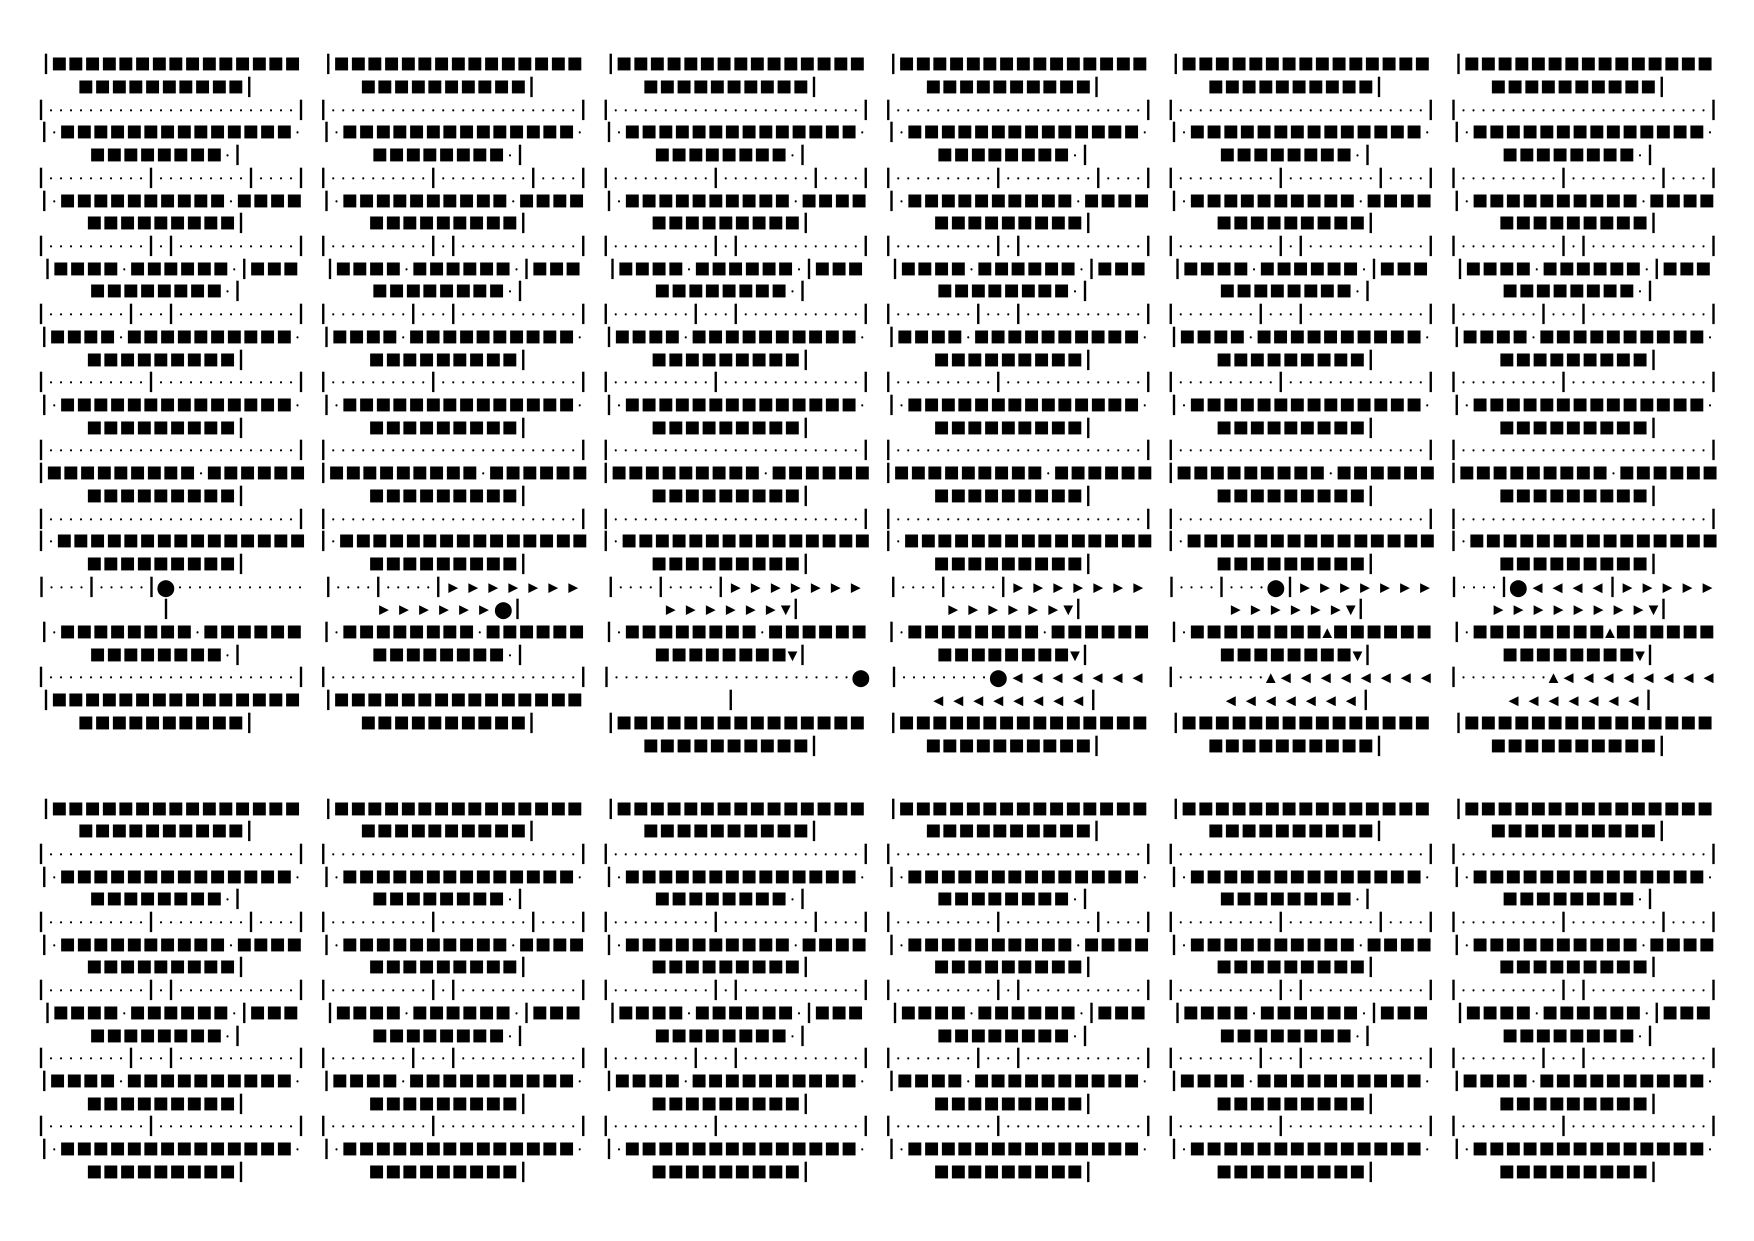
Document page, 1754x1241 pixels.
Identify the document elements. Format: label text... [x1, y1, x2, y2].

table_header ┃⬛⬛⬛⬛⬛⬛⬛⬛⬛⬛⬛⬛⬛⬛⬛⬛⬛⬛⬛⬛⬛⬛⬛⬛⬛┃ ┃∙∙∙∙∙∙∙∙∙∙∙∙∙∙∙∙∙∙∙∙∙∙∙∙∙┃ ┃∙⬛⬛⬛⬛⬛⬛⬛⬛⬛⬛⬛⬛⬛⬛∙⬛⬛⬛⬛⬛⬛⬛⬛∙┃ ┃∙∙∙∙∙∙∙∙∙∙┃∙∙∙∙∙∙∙∙∙┃∙∙∙∙┃ ┃∙⬛⬛⬛⬛⬛⬛⬛⬛⬛⬛∙⬛⬛⬛⬛⬛⬛⬛⬛⬛⬛⬛⬛⬛┃ ┃∙∙∙∙∙∙∙∙∙∙┃∙┃∙∙∙∙∙∙∙∙∙∙∙∙┃ ┃⬛⬛⬛⬛∙⬛⬛⬛⬛⬛⬛∙┃⬛⬛⬛⬛⬛⬛⬛⬛⬛⬛⬛∙┃ ┃∙∙∙∙∙∙∙∙┃∙∙∙┃∙∙∙∙∙∙∙∙∙∙∙∙┃ ┃⬛⬛⬛⬛∙⬛⬛⬛⬛⬛⬛⬛⬛⬛⬛∙⬛⬛⬛⬛⬛⬛⬛⬛⬛┃ ┃∙∙∙∙∙∙∙∙∙∙┃∙∙∙∙∙∙∙∙∙∙∙∙∙∙┃ ┃∙⬛⬛⬛⬛⬛⬛⬛⬛⬛⬛⬛⬛⬛⬛∙⬛⬛⬛⬛⬛⬛⬛⬛⬛┃ ┃∙∙∙∙∙∙∙∙∙∙∙∙∙∙∙∙∙∙∙∙∙∙∙∙∙┃ ┃⬛⬛⬛⬛⬛⬛⬛⬛⬛∙⬛⬛⬛⬛⬛⬛⬛⬛⬛⬛⬛⬛⬛⬛⬛┃ ┃∙∙∙∙∙∙∙∙∙∙∙∙∙∙∙∙∙∙∙∙∙∙∙∙∙┃ ┃∙⬛⬛⬛⬛⬛⬛⬛⬛⬛⬛⬛⬛⬛⬛⬛⬛⬛⬛⬛⬛⬛⬛⬛⬛┃ ┃∙∙∙∙┃∙∙∙∙∙┃▶▶▶▶▶▶▶▶▶▶▶▶▶⬤┃ ┃∙⬛⬛⬛⬛⬛⬛⬛⬛∙⬛⬛⬛⬛⬛⬛⬛⬛⬛⬛⬛⬛⬛⬛∙┃ ┃∙∙∙∙∙∙∙∙∙∙∙∙∙∙∙∙∙∙∙∙∙∙∙∙∙┃ ┃⬛⬛⬛⬛⬛⬛⬛⬛⬛⬛⬛⬛⬛⬛⬛⬛⬛⬛⬛⬛⬛⬛⬛⬛⬛┃ [312, 47, 594, 763]
table_header ┃⬛⬛⬛⬛⬛⬛⬛⬛⬛⬛⬛⬛⬛⬛⬛⬛⬛⬛⬛⬛⬛⬛⬛⬛⬛┃ ┃∙∙∙∙∙∙∙∙∙∙∙∙∙∙∙∙∙∙∙∙∙∙∙∙∙┃ ┃∙⬛⬛⬛⬛⬛⬛⬛⬛⬛⬛⬛⬛⬛⬛∙⬛⬛⬛⬛⬛⬛⬛⬛∙┃ ┃∙∙∙∙∙∙∙∙∙∙┃∙∙∙∙∙∙∙∙∙┃∙∙∙∙┃ ┃∙⬛⬛⬛⬛⬛⬛⬛⬛⬛⬛∙⬛⬛⬛⬛⬛⬛⬛⬛⬛⬛⬛⬛⬛┃ ┃∙∙∙∙∙∙∙∙∙∙┃∙┃∙∙∙∙∙∙∙∙∙∙∙∙┃ ┃⬛⬛⬛⬛∙⬛⬛⬛⬛⬛⬛∙┃⬛⬛⬛⬛⬛⬛⬛⬛⬛⬛⬛∙┃ ┃∙∙∙∙∙∙∙∙┃∙∙∙┃∙∙∙∙∙∙∙∙∙∙∙∙┃ ┃⬛⬛⬛⬛∙⬛⬛⬛⬛⬛⬛⬛⬛⬛⬛∙⬛⬛⬛⬛⬛⬛⬛⬛⬛┃ ┃∙∙∙∙∙∙∙∙∙∙┃∙∙∙∙∙∙∙∙∙∙∙∙∙∙┃ ┃∙⬛⬛⬛⬛⬛⬛⬛⬛⬛⬛⬛⬛⬛⬛∙⬛⬛⬛⬛⬛⬛⬛⬛⬛┃ [30, 791, 312, 1189]
table_header ┃⬛⬛⬛⬛⬛⬛⬛⬛⬛⬛⬛⬛⬛⬛⬛⬛⬛⬛⬛⬛⬛⬛⬛⬛⬛┃ ┃∙∙∙∙∙∙∙∙∙∙∙∙∙∙∙∙∙∙∙∙∙∙∙∙∙┃ ┃∙⬛⬛⬛⬛⬛⬛⬛⬛⬛⬛⬛⬛⬛⬛∙⬛⬛⬛⬛⬛⬛⬛⬛∙┃ ┃∙∙∙∙∙∙∙∙∙∙┃∙∙∙∙∙∙∙∙∙┃∙∙∙∙┃ ┃∙⬛⬛⬛⬛⬛⬛⬛⬛⬛⬛∙⬛⬛⬛⬛⬛⬛⬛⬛⬛⬛⬛⬛⬛┃ ┃∙∙∙∙∙∙∙∙∙∙┃∙┃∙∙∙∙∙∙∙∙∙∙∙∙┃ ┃⬛⬛⬛⬛∙⬛⬛⬛⬛⬛⬛∙┃⬛⬛⬛⬛⬛⬛⬛⬛⬛⬛⬛∙┃ ┃∙∙∙∙∙∙∙∙┃∙∙∙┃∙∙∙∙∙∙∙∙∙∙∙∙┃ ┃⬛⬛⬛⬛∙⬛⬛⬛⬛⬛⬛⬛⬛⬛⬛∙⬛⬛⬛⬛⬛⬛⬛⬛⬛┃ ┃∙∙∙∙∙∙∙∙∙∙┃∙∙∙∙∙∙∙∙∙∙∙∙∙∙┃ ┃∙⬛⬛⬛⬛⬛⬛⬛⬛⬛⬛⬛⬛⬛⬛∙⬛⬛⬛⬛⬛⬛⬛⬛⬛┃ [312, 791, 594, 1189]
table_header ┃⬛⬛⬛⬛⬛⬛⬛⬛⬛⬛⬛⬛⬛⬛⬛⬛⬛⬛⬛⬛⬛⬛⬛⬛⬛┃ ┃∙∙∙∙∙∙∙∙∙∙∙∙∙∙∙∙∙∙∙∙∙∙∙∙∙┃ ┃∙⬛⬛⬛⬛⬛⬛⬛⬛⬛⬛⬛⬛⬛⬛∙⬛⬛⬛⬛⬛⬛⬛⬛∙┃ ┃∙∙∙∙∙∙∙∙∙∙┃∙∙∙∙∙∙∙∙∙┃∙∙∙∙┃ ┃∙⬛⬛⬛⬛⬛⬛⬛⬛⬛⬛∙⬛⬛⬛⬛⬛⬛⬛⬛⬛⬛⬛⬛⬛┃ ┃∙∙∙∙∙∙∙∙∙∙┃∙┃∙∙∙∙∙∙∙∙∙∙∙∙┃ ┃⬛⬛⬛⬛∙⬛⬛⬛⬛⬛⬛∙┃⬛⬛⬛⬛⬛⬛⬛⬛⬛⬛⬛∙┃ ┃∙∙∙∙∙∙∙∙┃∙∙∙┃∙∙∙∙∙∙∙∙∙∙∙∙┃ ┃⬛⬛⬛⬛∙⬛⬛⬛⬛⬛⬛⬛⬛⬛⬛∙⬛⬛⬛⬛⬛⬛⬛⬛⬛┃ ┃∙∙∙∙∙∙∙∙∙∙┃∙∙∙∙∙∙∙∙∙∙∙∙∙∙┃ ┃∙⬛⬛⬛⬛⬛⬛⬛⬛⬛⬛⬛⬛⬛⬛∙⬛⬛⬛⬛⬛⬛⬛⬛⬛┃ [1442, 791, 1724, 1189]
table_header ┃⬛⬛⬛⬛⬛⬛⬛⬛⬛⬛⬛⬛⬛⬛⬛⬛⬛⬛⬛⬛⬛⬛⬛⬛⬛┃ ┃∙∙∙∙∙∙∙∙∙∙∙∙∙∙∙∙∙∙∙∙∙∙∙∙∙┃ ┃∙⬛⬛⬛⬛⬛⬛⬛⬛⬛⬛⬛⬛⬛⬛∙⬛⬛⬛⬛⬛⬛⬛⬛∙┃ ┃∙∙∙∙∙∙∙∙∙∙┃∙∙∙∙∙∙∙∙∙┃∙∙∙∙┃ ┃∙⬛⬛⬛⬛⬛⬛⬛⬛⬛⬛∙⬛⬛⬛⬛⬛⬛⬛⬛⬛⬛⬛⬛⬛┃ ┃∙∙∙∙∙∙∙∙∙∙┃∙┃∙∙∙∙∙∙∙∙∙∙∙∙┃ ┃⬛⬛⬛⬛∙⬛⬛⬛⬛⬛⬛∙┃⬛⬛⬛⬛⬛⬛⬛⬛⬛⬛⬛∙┃ ┃∙∙∙∙∙∙∙∙┃∙∙∙┃∙∙∙∙∙∙∙∙∙∙∙∙┃ ┃⬛⬛⬛⬛∙⬛⬛⬛⬛⬛⬛⬛⬛⬛⬛∙⬛⬛⬛⬛⬛⬛⬛⬛⬛┃ ┃∙∙∙∙∙∙∙∙∙∙┃∙∙∙∙∙∙∙∙∙∙∙∙∙∙┃ ┃∙⬛⬛⬛⬛⬛⬛⬛⬛⬛⬛⬛⬛⬛⬛∙⬛⬛⬛⬛⬛⬛⬛⬛⬛┃ ┃∙∙∙∙∙∙∙∙∙∙∙∙∙∙∙∙∙∙∙∙∙∙∙∙∙┃ ┃⬛⬛⬛⬛⬛⬛⬛⬛⬛∙⬛⬛⬛⬛⬛⬛⬛⬛⬛⬛⬛⬛⬛⬛⬛┃ ┃∙∙∙∙∙∙∙∙∙∙∙∙∙∙∙∙∙∙∙∙∙∙∙∙∙┃ ┃∙⬛⬛⬛⬛⬛⬛⬛⬛⬛⬛⬛⬛⬛⬛⬛⬛⬛⬛⬛⬛⬛⬛⬛⬛┃ ┃∙∙∙∙┃∙∙∙∙⬤┃▶▶▶▶▶▶▶▶▶▶▶▶▶▼┃ ┃∙⬛⬛⬛⬛⬛⬛⬛⬛▲⬛⬛⬛⬛⬛⬛⬛⬛⬛⬛⬛⬛⬛⬛▼┃ ┃∙∙∙∙∙∙∙∙∙▲◀◀◀◀◀◀◀◀◀◀◀◀◀◀◀┃ ┃⬛⬛⬛⬛⬛⬛⬛⬛⬛⬛⬛⬛⬛⬛⬛⬛⬛⬛⬛⬛⬛⬛⬛⬛⬛┃ [1159, 47, 1442, 763]
table_header ┃⬛⬛⬛⬛⬛⬛⬛⬛⬛⬛⬛⬛⬛⬛⬛⬛⬛⬛⬛⬛⬛⬛⬛⬛⬛┃ ┃∙∙∙∙∙∙∙∙∙∙∙∙∙∙∙∙∙∙∙∙∙∙∙∙∙┃ ┃∙⬛⬛⬛⬛⬛⬛⬛⬛⬛⬛⬛⬛⬛⬛∙⬛⬛⬛⬛⬛⬛⬛⬛∙┃ ┃∙∙∙∙∙∙∙∙∙∙┃∙∙∙∙∙∙∙∙∙┃∙∙∙∙┃ ┃∙⬛⬛⬛⬛⬛⬛⬛⬛⬛⬛∙⬛⬛⬛⬛⬛⬛⬛⬛⬛⬛⬛⬛⬛┃ ┃∙∙∙∙∙∙∙∙∙∙┃∙┃∙∙∙∙∙∙∙∙∙∙∙∙┃ ┃⬛⬛⬛⬛∙⬛⬛⬛⬛⬛⬛∙┃⬛⬛⬛⬛⬛⬛⬛⬛⬛⬛⬛∙┃ ┃∙∙∙∙∙∙∙∙┃∙∙∙┃∙∙∙∙∙∙∙∙∙∙∙∙┃ ┃⬛⬛⬛⬛∙⬛⬛⬛⬛⬛⬛⬛⬛⬛⬛∙⬛⬛⬛⬛⬛⬛⬛⬛⬛┃ ┃∙∙∙∙∙∙∙∙∙∙┃∙∙∙∙∙∙∙∙∙∙∙∙∙∙┃ ┃∙⬛⬛⬛⬛⬛⬛⬛⬛⬛⬛⬛⬛⬛⬛∙⬛⬛⬛⬛⬛⬛⬛⬛⬛┃ ┃∙∙∙∙∙∙∙∙∙∙∙∙∙∙∙∙∙∙∙∙∙∙∙∙∙┃ ┃⬛⬛⬛⬛⬛⬛⬛⬛⬛∙⬛⬛⬛⬛⬛⬛⬛⬛⬛⬛⬛⬛⬛⬛⬛┃ ┃∙∙∙∙∙∙∙∙∙∙∙∙∙∙∙∙∙∙∙∙∙∙∙∙∙┃ ┃∙⬛⬛⬛⬛⬛⬛⬛⬛⬛⬛⬛⬛⬛⬛⬛⬛⬛⬛⬛⬛⬛⬛⬛⬛┃ ┃∙∙∙∙┃⬤◀◀◀◀┃▶▶▶▶▶▶▶▶▶▶▶▶▶▼┃ ┃∙⬛⬛⬛⬛⬛⬛⬛⬛▲⬛⬛⬛⬛⬛⬛⬛⬛⬛⬛⬛⬛⬛⬛▼┃ ┃∙∙∙∙∙∙∙∙∙▲◀◀◀◀◀◀◀◀◀◀◀◀◀◀◀┃ ┃⬛⬛⬛⬛⬛⬛⬛⬛⬛⬛⬛⬛⬛⬛⬛⬛⬛⬛⬛⬛⬛⬛⬛⬛⬛┃ [1442, 47, 1724, 763]
table_header ┃⬛⬛⬛⬛⬛⬛⬛⬛⬛⬛⬛⬛⬛⬛⬛⬛⬛⬛⬛⬛⬛⬛⬛⬛⬛┃ ┃∙∙∙∙∙∙∙∙∙∙∙∙∙∙∙∙∙∙∙∙∙∙∙∙∙┃ ┃∙⬛⬛⬛⬛⬛⬛⬛⬛⬛⬛⬛⬛⬛⬛∙⬛⬛⬛⬛⬛⬛⬛⬛∙┃ ┃∙∙∙∙∙∙∙∙∙∙┃∙∙∙∙∙∙∙∙∙┃∙∙∙∙┃ ┃∙⬛⬛⬛⬛⬛⬛⬛⬛⬛⬛∙⬛⬛⬛⬛⬛⬛⬛⬛⬛⬛⬛⬛⬛┃ ┃∙∙∙∙∙∙∙∙∙∙┃∙┃∙∙∙∙∙∙∙∙∙∙∙∙┃ ┃⬛⬛⬛⬛∙⬛⬛⬛⬛⬛⬛∙┃⬛⬛⬛⬛⬛⬛⬛⬛⬛⬛⬛∙┃ ┃∙∙∙∙∙∙∙∙┃∙∙∙┃∙∙∙∙∙∙∙∙∙∙∙∙┃ ┃⬛⬛⬛⬛∙⬛⬛⬛⬛⬛⬛⬛⬛⬛⬛∙⬛⬛⬛⬛⬛⬛⬛⬛⬛┃ ┃∙∙∙∙∙∙∙∙∙∙┃∙∙∙∙∙∙∙∙∙∙∙∙∙∙┃ ┃∙⬛⬛⬛⬛⬛⬛⬛⬛⬛⬛⬛⬛⬛⬛∙⬛⬛⬛⬛⬛⬛⬛⬛⬛┃ ┃∙∙∙∙∙∙∙∙∙∙∙∙∙∙∙∙∙∙∙∙∙∙∙∙∙┃ ┃⬛⬛⬛⬛⬛⬛⬛⬛⬛∙⬛⬛⬛⬛⬛⬛⬛⬛⬛⬛⬛⬛⬛⬛⬛┃ ┃∙∙∙∙∙∙∙∙∙∙∙∙∙∙∙∙∙∙∙∙∙∙∙∙∙┃ ┃∙⬛⬛⬛⬛⬛⬛⬛⬛⬛⬛⬛⬛⬛⬛⬛⬛⬛⬛⬛⬛⬛⬛⬛⬛┃ ┃∙∙∙∙┃∙∙∙∙∙┃▶▶▶▶▶▶▶▶▶▶▶▶▶▼┃ ┃∙⬛⬛⬛⬛⬛⬛⬛⬛∙⬛⬛⬛⬛⬛⬛⬛⬛⬛⬛⬛⬛⬛⬛▼┃ ┃∙∙∙∙∙∙∙∙∙⬤◀◀◀◀◀◀◀◀◀◀◀◀◀◀◀┃ ┃⬛⬛⬛⬛⬛⬛⬛⬛⬛⬛⬛⬛⬛⬛⬛⬛⬛⬛⬛⬛⬛⬛⬛⬛⬛┃ [877, 47, 1159, 763]
table_header ┃⬛⬛⬛⬛⬛⬛⬛⬛⬛⬛⬛⬛⬛⬛⬛⬛⬛⬛⬛⬛⬛⬛⬛⬛⬛┃ ┃∙∙∙∙∙∙∙∙∙∙∙∙∙∙∙∙∙∙∙∙∙∙∙∙∙┃ ┃∙⬛⬛⬛⬛⬛⬛⬛⬛⬛⬛⬛⬛⬛⬛∙⬛⬛⬛⬛⬛⬛⬛⬛∙┃ ┃∙∙∙∙∙∙∙∙∙∙┃∙∙∙∙∙∙∙∙∙┃∙∙∙∙┃ ┃∙⬛⬛⬛⬛⬛⬛⬛⬛⬛⬛∙⬛⬛⬛⬛⬛⬛⬛⬛⬛⬛⬛⬛⬛┃ ┃∙∙∙∙∙∙∙∙∙∙┃∙┃∙∙∙∙∙∙∙∙∙∙∙∙┃ ┃⬛⬛⬛⬛∙⬛⬛⬛⬛⬛⬛∙┃⬛⬛⬛⬛⬛⬛⬛⬛⬛⬛⬛∙┃ ┃∙∙∙∙∙∙∙∙┃∙∙∙┃∙∙∙∙∙∙∙∙∙∙∙∙┃ ┃⬛⬛⬛⬛∙⬛⬛⬛⬛⬛⬛⬛⬛⬛⬛∙⬛⬛⬛⬛⬛⬛⬛⬛⬛┃ ┃∙∙∙∙∙∙∙∙∙∙┃∙∙∙∙∙∙∙∙∙∙∙∙∙∙┃ ┃∙⬛⬛⬛⬛⬛⬛⬛⬛⬛⬛⬛⬛⬛⬛∙⬛⬛⬛⬛⬛⬛⬛⬛⬛┃ ┃∙∙∙∙∙∙∙∙∙∙∙∙∙∙∙∙∙∙∙∙∙∙∙∙∙┃ ┃⬛⬛⬛⬛⬛⬛⬛⬛⬛∙⬛⬛⬛⬛⬛⬛⬛⬛⬛⬛⬛⬛⬛⬛⬛┃ ┃∙∙∙∙∙∙∙∙∙∙∙∙∙∙∙∙∙∙∙∙∙∙∙∙∙┃ ┃∙⬛⬛⬛⬛⬛⬛⬛⬛⬛⬛⬛⬛⬛⬛⬛⬛⬛⬛⬛⬛⬛⬛⬛⬛┃ ┃∙∙∙∙┃∙∙∙∙∙┃▶▶▶▶▶▶▶▶▶▶▶▶▶▼┃ ┃∙⬛⬛⬛⬛⬛⬛⬛⬛∙⬛⬛⬛⬛⬛⬛⬛⬛⬛⬛⬛⬛⬛⬛▼┃ ┃∙∙∙∙∙∙∙∙∙∙∙∙∙∙∙∙∙∙∙∙∙∙∙∙⬤┃ ┃⬛⬛⬛⬛⬛⬛⬛⬛⬛⬛⬛⬛⬛⬛⬛⬛⬛⬛⬛⬛⬛⬛⬛⬛⬛┃ [594, 47, 877, 763]
table_header ┃⬛⬛⬛⬛⬛⬛⬛⬛⬛⬛⬛⬛⬛⬛⬛⬛⬛⬛⬛⬛⬛⬛⬛⬛⬛┃ ┃∙∙∙∙∙∙∙∙∙∙∙∙∙∙∙∙∙∙∙∙∙∙∙∙∙┃ ┃∙⬛⬛⬛⬛⬛⬛⬛⬛⬛⬛⬛⬛⬛⬛∙⬛⬛⬛⬛⬛⬛⬛⬛∙┃ ┃∙∙∙∙∙∙∙∙∙∙┃∙∙∙∙∙∙∙∙∙┃∙∙∙∙┃ ┃∙⬛⬛⬛⬛⬛⬛⬛⬛⬛⬛∙⬛⬛⬛⬛⬛⬛⬛⬛⬛⬛⬛⬛⬛┃ ┃∙∙∙∙∙∙∙∙∙∙┃∙┃∙∙∙∙∙∙∙∙∙∙∙∙┃ ┃⬛⬛⬛⬛∙⬛⬛⬛⬛⬛⬛∙┃⬛⬛⬛⬛⬛⬛⬛⬛⬛⬛⬛∙┃ ┃∙∙∙∙∙∙∙∙┃∙∙∙┃∙∙∙∙∙∙∙∙∙∙∙∙┃ ┃⬛⬛⬛⬛∙⬛⬛⬛⬛⬛⬛⬛⬛⬛⬛∙⬛⬛⬛⬛⬛⬛⬛⬛⬛┃ ┃∙∙∙∙∙∙∙∙∙∙┃∙∙∙∙∙∙∙∙∙∙∙∙∙∙┃ ┃∙⬛⬛⬛⬛⬛⬛⬛⬛⬛⬛⬛⬛⬛⬛∙⬛⬛⬛⬛⬛⬛⬛⬛⬛┃ [877, 791, 1159, 1189]
table_header ┃⬛⬛⬛⬛⬛⬛⬛⬛⬛⬛⬛⬛⬛⬛⬛⬛⬛⬛⬛⬛⬛⬛⬛⬛⬛┃ ┃∙∙∙∙∙∙∙∙∙∙∙∙∙∙∙∙∙∙∙∙∙∙∙∙∙┃ ┃∙⬛⬛⬛⬛⬛⬛⬛⬛⬛⬛⬛⬛⬛⬛∙⬛⬛⬛⬛⬛⬛⬛⬛∙┃ ┃∙∙∙∙∙∙∙∙∙∙┃∙∙∙∙∙∙∙∙∙┃∙∙∙∙┃ ┃∙⬛⬛⬛⬛⬛⬛⬛⬛⬛⬛∙⬛⬛⬛⬛⬛⬛⬛⬛⬛⬛⬛⬛⬛┃ ┃∙∙∙∙∙∙∙∙∙∙┃∙┃∙∙∙∙∙∙∙∙∙∙∙∙┃ ┃⬛⬛⬛⬛∙⬛⬛⬛⬛⬛⬛∙┃⬛⬛⬛⬛⬛⬛⬛⬛⬛⬛⬛∙┃ ┃∙∙∙∙∙∙∙∙┃∙∙∙┃∙∙∙∙∙∙∙∙∙∙∙∙┃ ┃⬛⬛⬛⬛∙⬛⬛⬛⬛⬛⬛⬛⬛⬛⬛∙⬛⬛⬛⬛⬛⬛⬛⬛⬛┃ ┃∙∙∙∙∙∙∙∙∙∙┃∙∙∙∙∙∙∙∙∙∙∙∙∙∙┃ ┃∙⬛⬛⬛⬛⬛⬛⬛⬛⬛⬛⬛⬛⬛⬛∙⬛⬛⬛⬛⬛⬛⬛⬛⬛┃ ┃∙∙∙∙∙∙∙∙∙∙∙∙∙∙∙∙∙∙∙∙∙∙∙∙∙┃ ┃⬛⬛⬛⬛⬛⬛⬛⬛⬛∙⬛⬛⬛⬛⬛⬛⬛⬛⬛⬛⬛⬛⬛⬛⬛┃ ┃∙∙∙∙∙∙∙∙∙∙∙∙∙∙∙∙∙∙∙∙∙∙∙∙∙┃ ┃∙⬛⬛⬛⬛⬛⬛⬛⬛⬛⬛⬛⬛⬛⬛⬛⬛⬛⬛⬛⬛⬛⬛⬛⬛┃ ┃∙∙∙∙┃∙∙∙∙∙┃⬤∙∙∙∙∙∙∙∙∙∙∙∙∙┃ ┃∙⬛⬛⬛⬛⬛⬛⬛⬛∙⬛⬛⬛⬛⬛⬛⬛⬛⬛⬛⬛⬛⬛⬛∙┃ ┃∙∙∙∙∙∙∙∙∙∙∙∙∙∙∙∙∙∙∙∙∙∙∙∙∙┃ ┃⬛⬛⬛⬛⬛⬛⬛⬛⬛⬛⬛⬛⬛⬛⬛⬛⬛⬛⬛⬛⬛⬛⬛⬛⬛┃ [30, 47, 312, 763]
table_header ┃⬛⬛⬛⬛⬛⬛⬛⬛⬛⬛⬛⬛⬛⬛⬛⬛⬛⬛⬛⬛⬛⬛⬛⬛⬛┃ ┃∙∙∙∙∙∙∙∙∙∙∙∙∙∙∙∙∙∙∙∙∙∙∙∙∙┃ ┃∙⬛⬛⬛⬛⬛⬛⬛⬛⬛⬛⬛⬛⬛⬛∙⬛⬛⬛⬛⬛⬛⬛⬛∙┃ ┃∙∙∙∙∙∙∙∙∙∙┃∙∙∙∙∙∙∙∙∙┃∙∙∙∙┃ ┃∙⬛⬛⬛⬛⬛⬛⬛⬛⬛⬛∙⬛⬛⬛⬛⬛⬛⬛⬛⬛⬛⬛⬛⬛┃ ┃∙∙∙∙∙∙∙∙∙∙┃∙┃∙∙∙∙∙∙∙∙∙∙∙∙┃ ┃⬛⬛⬛⬛∙⬛⬛⬛⬛⬛⬛∙┃⬛⬛⬛⬛⬛⬛⬛⬛⬛⬛⬛∙┃ ┃∙∙∙∙∙∙∙∙┃∙∙∙┃∙∙∙∙∙∙∙∙∙∙∙∙┃ ┃⬛⬛⬛⬛∙⬛⬛⬛⬛⬛⬛⬛⬛⬛⬛∙⬛⬛⬛⬛⬛⬛⬛⬛⬛┃ ┃∙∙∙∙∙∙∙∙∙∙┃∙∙∙∙∙∙∙∙∙∙∙∙∙∙┃ ┃∙⬛⬛⬛⬛⬛⬛⬛⬛⬛⬛⬛⬛⬛⬛∙⬛⬛⬛⬛⬛⬛⬛⬛⬛┃ [1159, 791, 1442, 1189]
table_header ┃⬛⬛⬛⬛⬛⬛⬛⬛⬛⬛⬛⬛⬛⬛⬛⬛⬛⬛⬛⬛⬛⬛⬛⬛⬛┃ ┃∙∙∙∙∙∙∙∙∙∙∙∙∙∙∙∙∙∙∙∙∙∙∙∙∙┃ ┃∙⬛⬛⬛⬛⬛⬛⬛⬛⬛⬛⬛⬛⬛⬛∙⬛⬛⬛⬛⬛⬛⬛⬛∙┃ ┃∙∙∙∙∙∙∙∙∙∙┃∙∙∙∙∙∙∙∙∙┃∙∙∙∙┃ ┃∙⬛⬛⬛⬛⬛⬛⬛⬛⬛⬛∙⬛⬛⬛⬛⬛⬛⬛⬛⬛⬛⬛⬛⬛┃ ┃∙∙∙∙∙∙∙∙∙∙┃∙┃∙∙∙∙∙∙∙∙∙∙∙∙┃ ┃⬛⬛⬛⬛∙⬛⬛⬛⬛⬛⬛∙┃⬛⬛⬛⬛⬛⬛⬛⬛⬛⬛⬛∙┃ ┃∙∙∙∙∙∙∙∙┃∙∙∙┃∙∙∙∙∙∙∙∙∙∙∙∙┃ ┃⬛⬛⬛⬛∙⬛⬛⬛⬛⬛⬛⬛⬛⬛⬛∙⬛⬛⬛⬛⬛⬛⬛⬛⬛┃ ┃∙∙∙∙∙∙∙∙∙∙┃∙∙∙∙∙∙∙∙∙∙∙∙∙∙┃ ┃∙⬛⬛⬛⬛⬛⬛⬛⬛⬛⬛⬛⬛⬛⬛∙⬛⬛⬛⬛⬛⬛⬛⬛⬛┃ [594, 791, 877, 1189]
